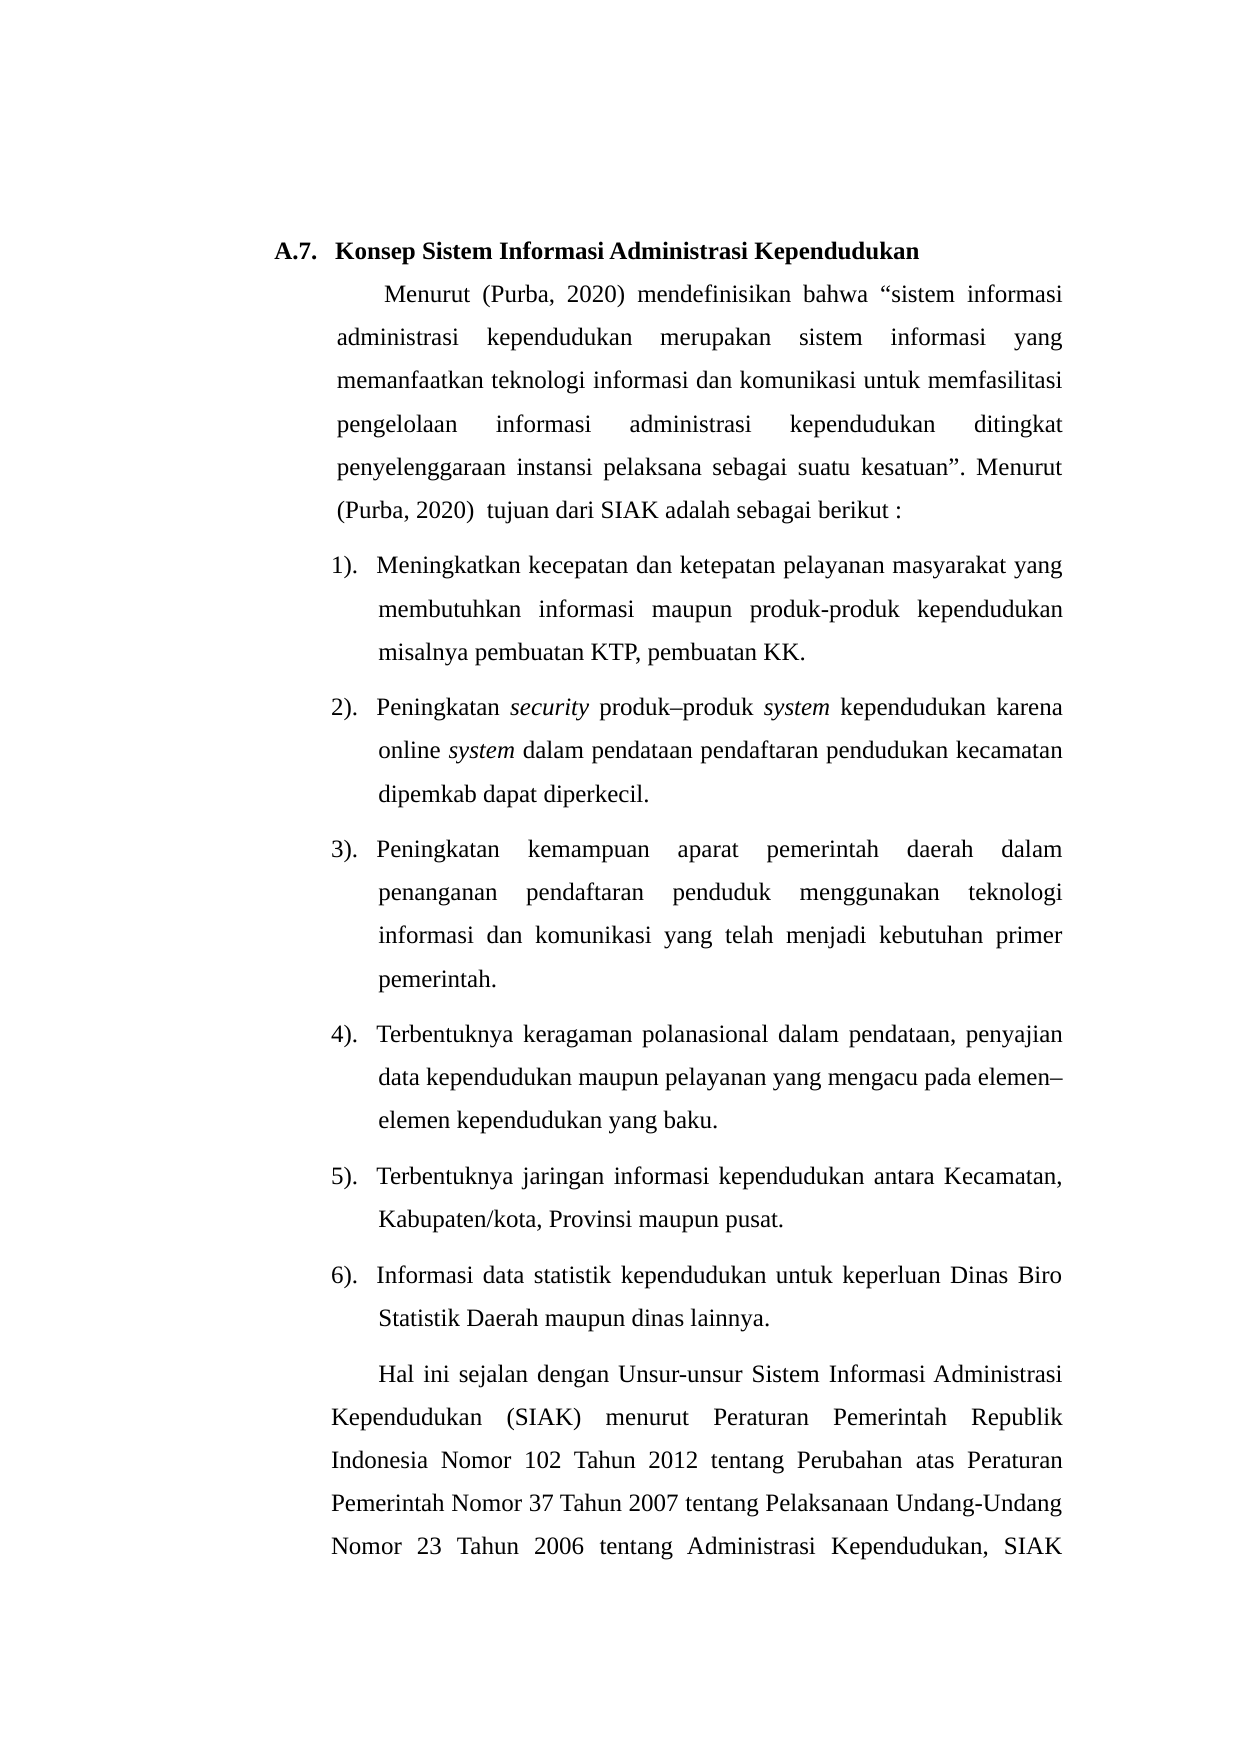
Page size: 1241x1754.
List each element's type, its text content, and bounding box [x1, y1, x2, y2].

text Hal ini sejalan dengan Unsur-unsur Sistem Informasi Administrasi Kependudukan (SIAK) menurut Peraturan Pemerintah Republik Indonesia Nomor 102 Tahun 2012 tentang Perubahan atas Peraturan Pemerintah Nomor 37 Tahun 2007 tentang Pelaksanaan Undang-Undang Nomor 23 Tahun 2006 tentang Administrasi Kependudukan, SIAK [331, 1359, 1063, 1560]
list Peningkatan kemampuan aparat pemerintah daerah dalam penanganan pendaftaran penduduk menggunakan teknologi informasi dan komunikasi yang telah menjadi kebutuhan primer pemerintah. [331, 834, 1063, 992]
list Terbentuknya keragaman polanasional dalam pendataan, penyajian data kependudukan maupun pelayanan yang mengacu pada elemen–elemen kependudukan yang baku. [331, 1019, 1063, 1134]
list Peningkatan security produk–produk system kependudukan karena online system dalam pendataan pendaftaran pendudukan kecamatan dipemkab dapat diperkecil. [331, 692, 1063, 807]
list Terbentuknya jaringan informasi kependudukan antara Kecamatan, Kabupaten/kota, Provinsi maupun pusat. [331, 1161, 1063, 1233]
list Meningkatkan kecepatan dan ketepatan pelayanan masyarakat yang membutuhkan informasi maupun produk-produk kependudukan misalnya pembuatan KTP, pembuatan KK. [331, 551, 1063, 666]
list Informasi data statistik kependudukan untuk keperluan Dinas Biro Statistik Daerah maupun dinas lainnya. [331, 1260, 1063, 1332]
list Konsep Sistem Informasi Administrasi Kependudukan [274, 236, 1063, 265]
text Menurut (Purba, 2020)⁠ mendefinisikan bahwa “sistem informasi administrasi kependudukan merupakan sistem informasi yang memanfaatkan teknologi informasi dan komunikasi untuk memfasilitasi pengelolaan informasi administrasi kependudukan ditingkat penyelenggaraan instansi pelaksana sebagai suatu kesatuan”. Menurut (Purba, 2020)⁠ tujuan dari SIAK adalah sebagai berikut : [337, 279, 1063, 524]
